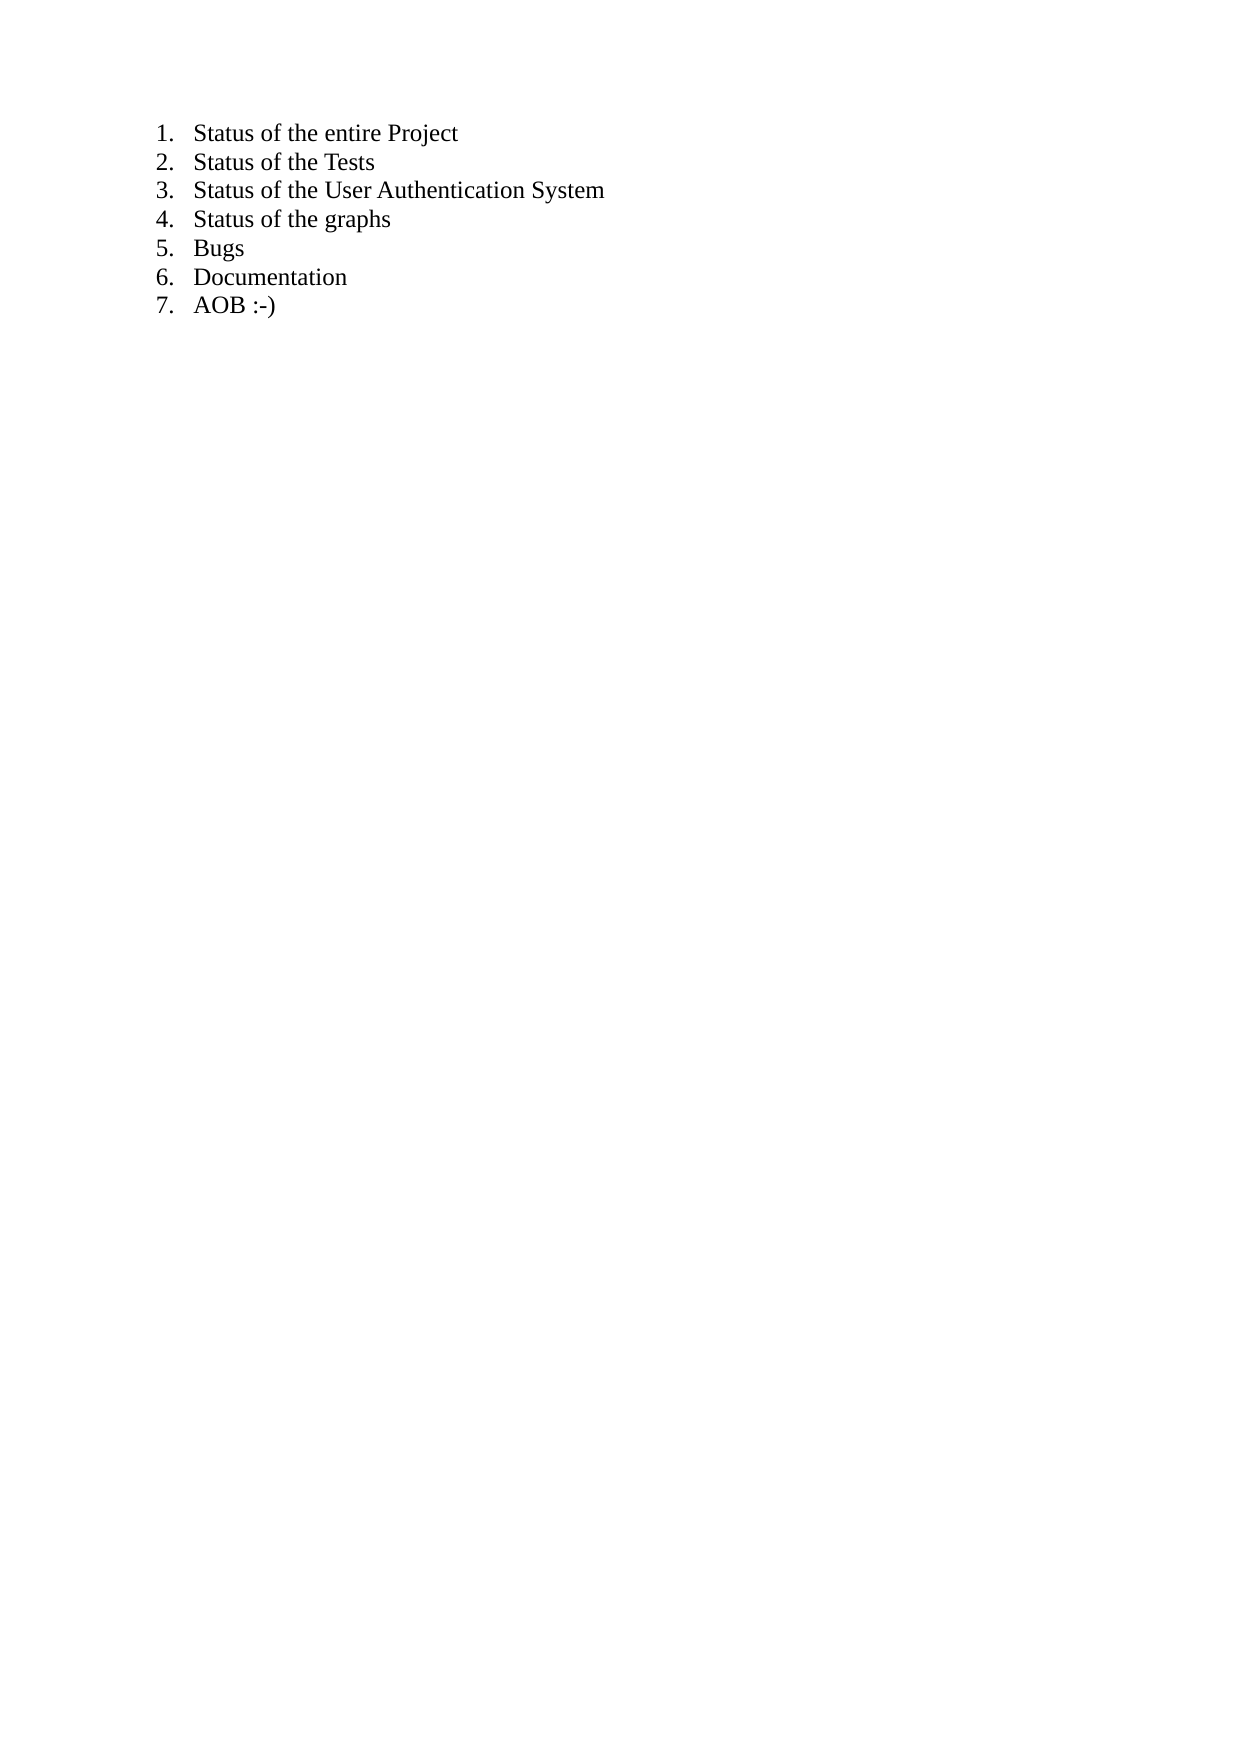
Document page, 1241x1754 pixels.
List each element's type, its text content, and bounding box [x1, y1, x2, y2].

list Status of the Tests [156, 147, 1122, 176]
list Bugs [156, 233, 1122, 262]
list Status of the entire Project [156, 118, 1122, 147]
list Status of the graphs [156, 204, 1122, 233]
list AOB :-) [156, 291, 1122, 319]
list Status of the User Authentication System [156, 176, 1122, 204]
list Documentation [156, 262, 1122, 291]
